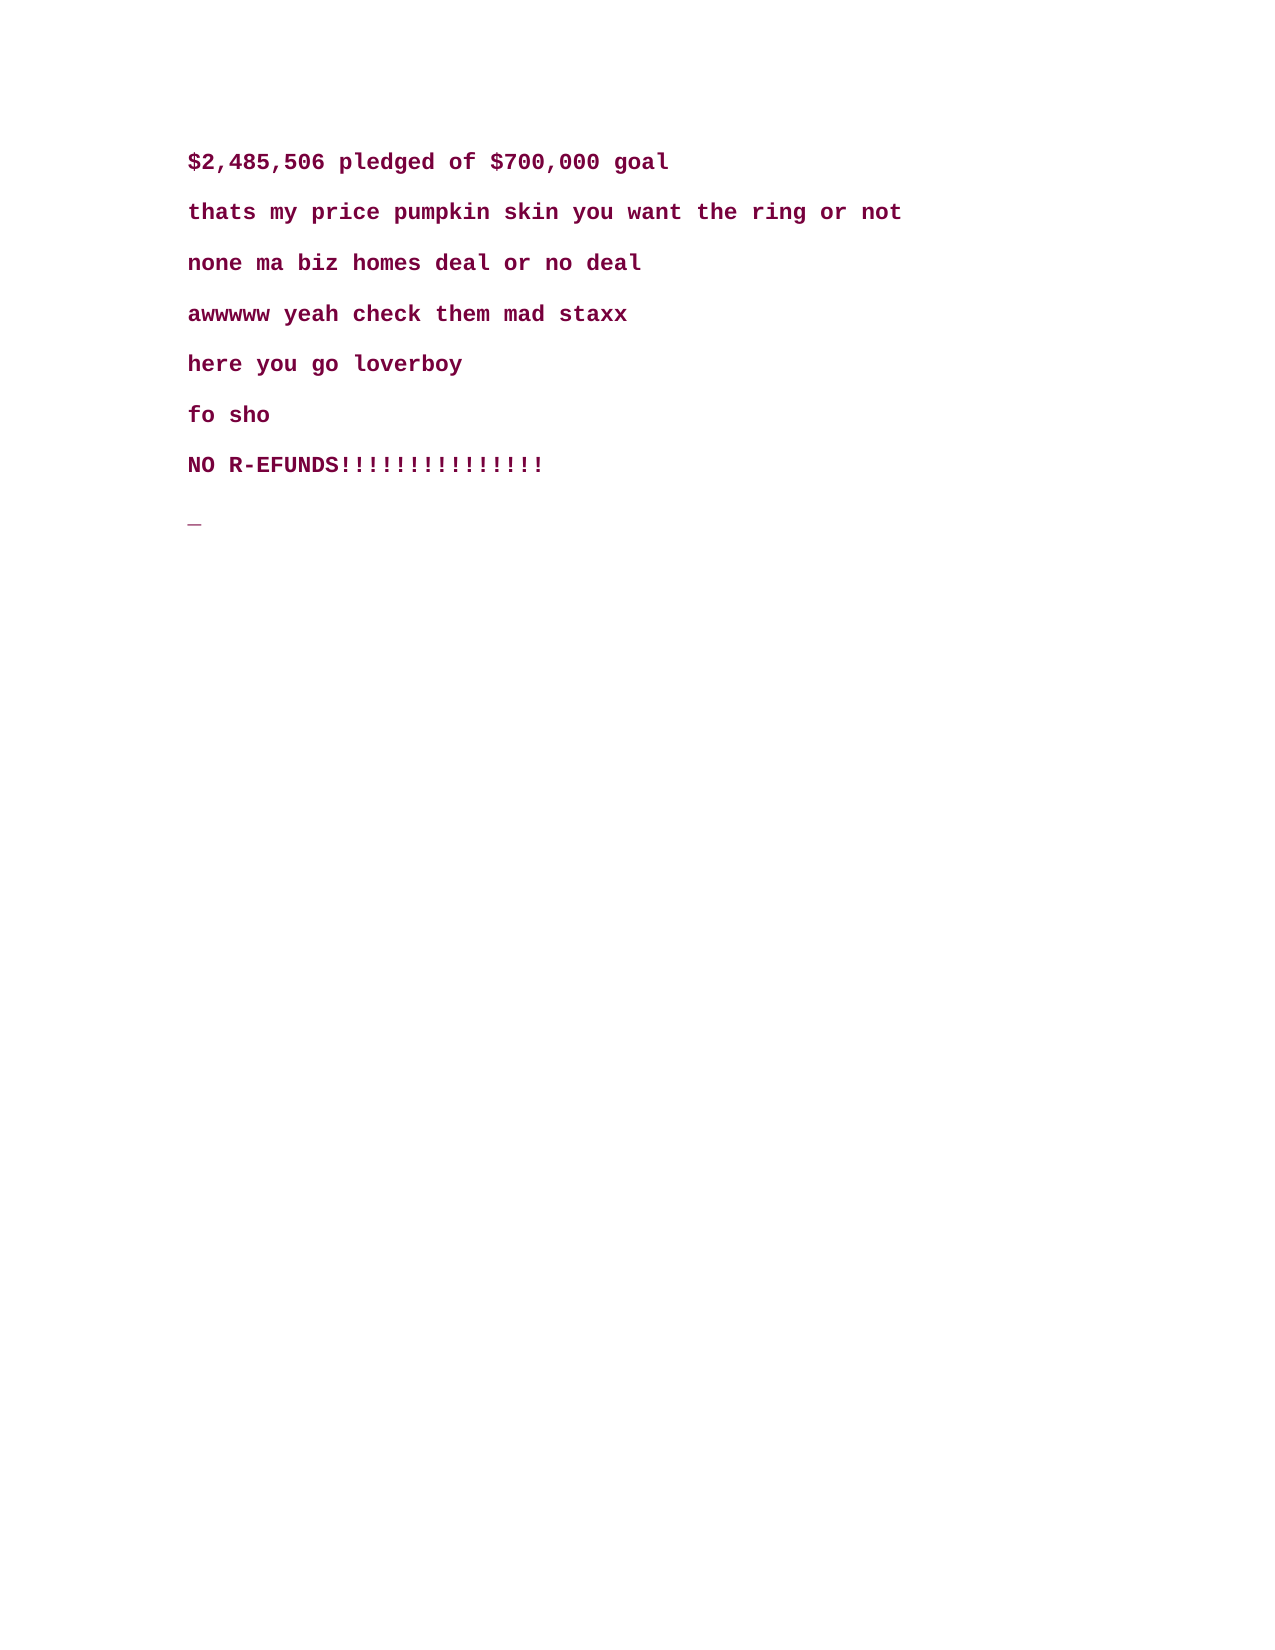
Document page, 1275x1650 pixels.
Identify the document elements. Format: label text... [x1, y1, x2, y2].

text thats my price pumpkin skin you want the ring or not [187, 201, 1087, 227]
text NO R-EFUNDS!!!!!!!!!!!!!!! [187, 454, 1087, 480]
text none ma biz homes deal or no deal [187, 251, 1087, 277]
text here you go loverboy [187, 352, 1087, 378]
text _ [187, 504, 1087, 530]
text awwwww yeah check them mad staxx [187, 302, 1087, 328]
text fo sho [187, 403, 1087, 429]
text $2,485,506 pledged of $700,000 goal [187, 150, 1087, 176]
